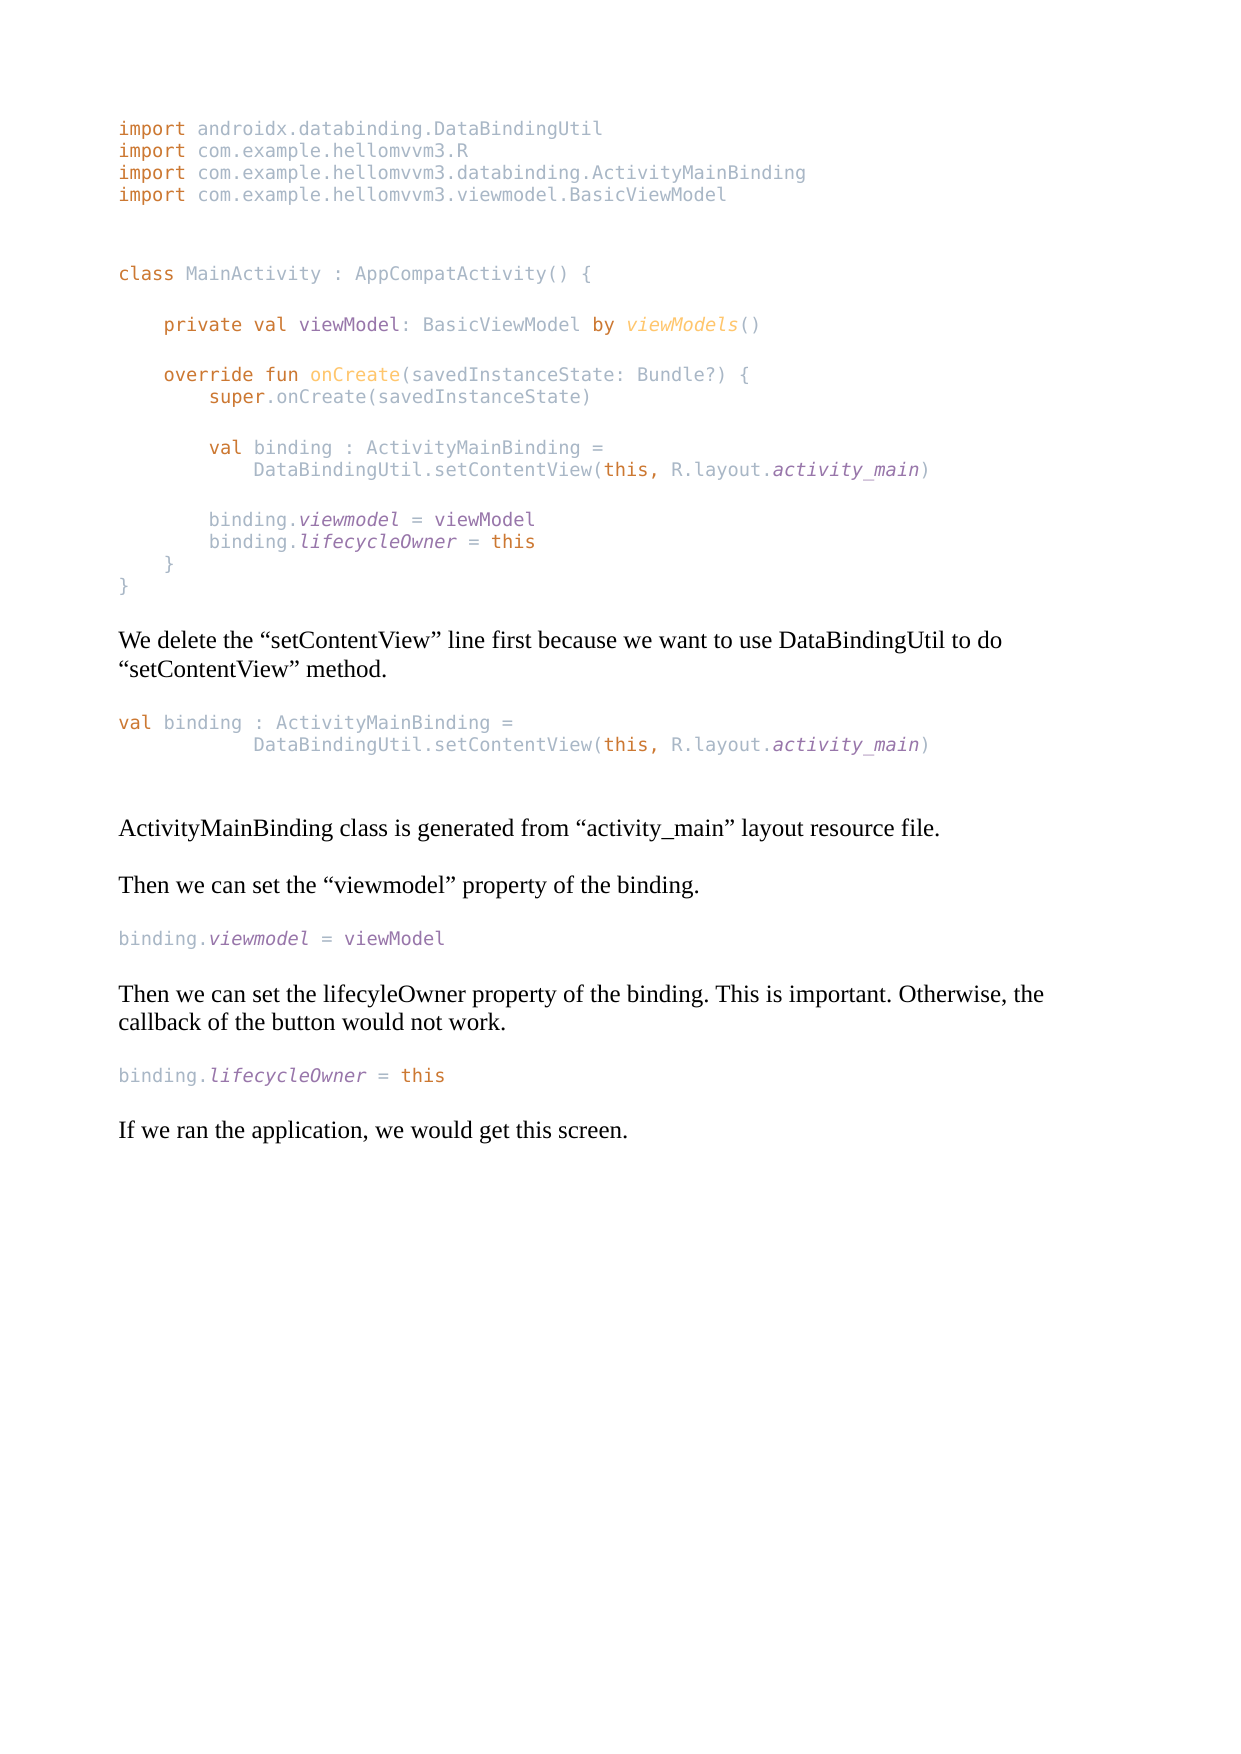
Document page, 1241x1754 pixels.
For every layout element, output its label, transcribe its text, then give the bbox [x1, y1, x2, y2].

text Then we can set the “viewmodel” property of the binding. [118, 871, 1122, 899]
text ActivityMainBinding class is generated from “activity_main” layout resource file. [118, 813, 1122, 842]
text import androidx.databinding.DataBindingUtil import com.example.hellomvvm3.R import com.example.hellomvvm3.databinding.ActivityMainBinding import com.example.hellomvvm3.viewmodel.BasicViewModel class MainActivity : AppCompatActivity() { private val viewModel: BasicViewModel by viewModels() override fun onCreate(savedInstanceState: Bundle?) { super.onCreate(savedInstanceState) val binding : ActivityMainBinding = DataBindingUtil.setContentView(this, R.layout.activity_main) binding.viewmodel = viewModel binding.lifecycleOwner = this } } [118, 118, 1122, 597]
text If we ran the application, we would get this screen. [118, 1116, 1122, 1144]
text val binding : ActivityMainBinding = DataBindingUtil.setContentView(this, R.layout.activity_main) [118, 712, 1122, 756]
text We delete the “setContentView” line first because we want to use DataBindingUtil to do “setContentView” method. [118, 626, 1122, 683]
text Then we can set the lifecyleOwner property of the binding. This is important. Otherwise, the callback of the button would not work. [118, 979, 1122, 1036]
text binding.lifecycleOwner = this [118, 1065, 1122, 1087]
text binding.viewmodel = viewModel [118, 928, 1122, 950]
